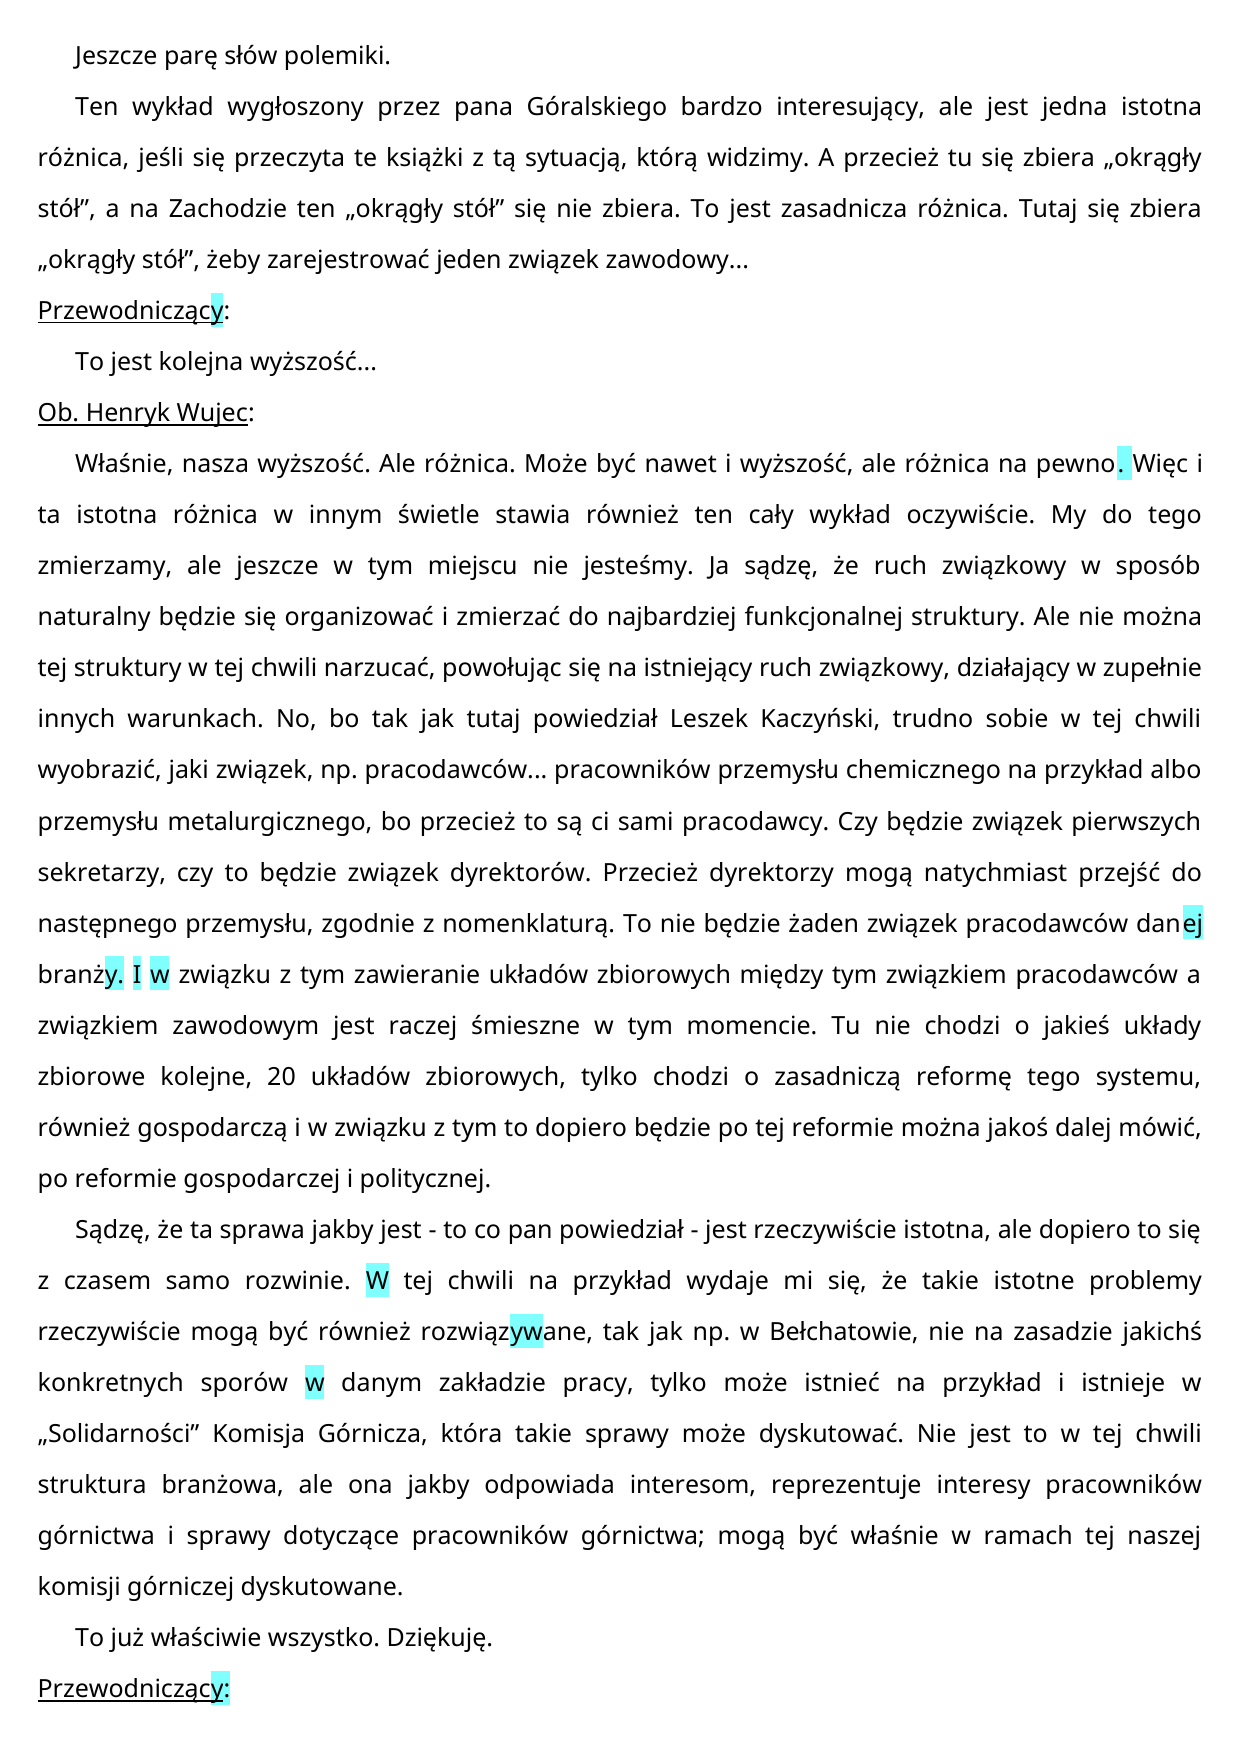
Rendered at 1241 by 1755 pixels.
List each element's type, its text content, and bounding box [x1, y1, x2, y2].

text Ten wykład wygłoszony przez pana Góralskiego bardzo interesujący, ale jest jedna istotna różnica, jeśli się przeczyta te książki z tą sytuacją, którą widzimy. A przecież tu się zbiera „okrągły stół”, a na Zachodzie ten „okrągły stół” się nie zbiera. To jest zasadnicza różnica. Tutaj się zbiera „okrągły stół”, żeby zarejestrować jeden związek zawodowy... [37, 88, 1203, 276]
text Przewodniczący: [37, 293, 1203, 327]
text Przewodniczący: [37, 1671, 1203, 1705]
text Ob. Henryk Wujec: [37, 395, 1203, 429]
text Jeszcze parę słów polemiki. [37, 37, 1203, 72]
text Sądzę, że ta sprawa jakby jest - to co pan powiedział - jest rzeczywiście istotna, ale dopiero to się z czasem samo rozwinie. W tej chwili na przykład wydaje mi się, że takie istotne problemy rzeczywiście mogą być również rozwiązywane, tak jak np. w Bełchatowie, nie na zasadzie jakichś konkretnych sporów w danym zakładzie pracy, tylko może istnieć na przykład i istnieje w „Solidarności” Komisja Górnicza, która takie sprawy może dyskutować. Nie jest to w tej chwili struktura branżowa, ale ona jakby odpowiada interesom, reprezentuje interesy pracowników górnictwa i sprawy dotyczące pracowników górnictwa; mogą być właśnie w ramach tej naszej komisji górniczej dyskutowane. [37, 1211, 1203, 1603]
text To jest kolejna wyższość... [37, 344, 1203, 378]
text Właśnie, nasza wyższość. Ale różnica. Może być nawet i wyższość, ale różnica na pewno. Więc i ta istotna różnica w innym świetle stawia również ten cały wykład oczywiście. My do tego zmierzamy, ale jeszcze w tym miejscu nie jesteśmy. Ja sądzę, że ruch związkowy w sposób naturalny będzie się organizować i zmierzać do najbardziej funkcjonalnej struktury. Ale nie można tej struktury w tej chwili narzucać, powołując się na istniejący ruch związkowy, działający w zupełnie innych warunkach. No, bo tak jak tutaj powiedział Leszek Kaczyński, trudno sobie w tej chwili wyobrazić, jaki związek, np. pracodawców... pracowników przemysłu chemicznego na przykład albo przemysłu metalurgicznego, bo przecież to są ci sami pracodawcy. Czy będzie związek pierwszych sekretarzy, czy to będzie związek dyrektorów. Przecież dyrektorzy mogą natychmiast przejść do następnego przemysłu, zgodnie z nomenklaturą. To nie będzie żaden związek pracodawców danej branży. I w związku z tym zawieranie układów zbiorowych między tym związkiem pracodawców a związkiem zawodowym jest raczej śmieszne w tym momencie. Tu nie chodzi o jakieś układy zbiorowe kolejne, 20 układów zbiorowych, tylko chodzi o zasadniczą reformę tego systemu, również gospodarczą i w związku z tym to dopiero będzie po tej reformie można jakoś dalej mówić, po reformie gospodarczej i politycznej. [37, 446, 1203, 1194]
text To już właściwie wszystko. Dziękuję. [37, 1620, 1203, 1654]
